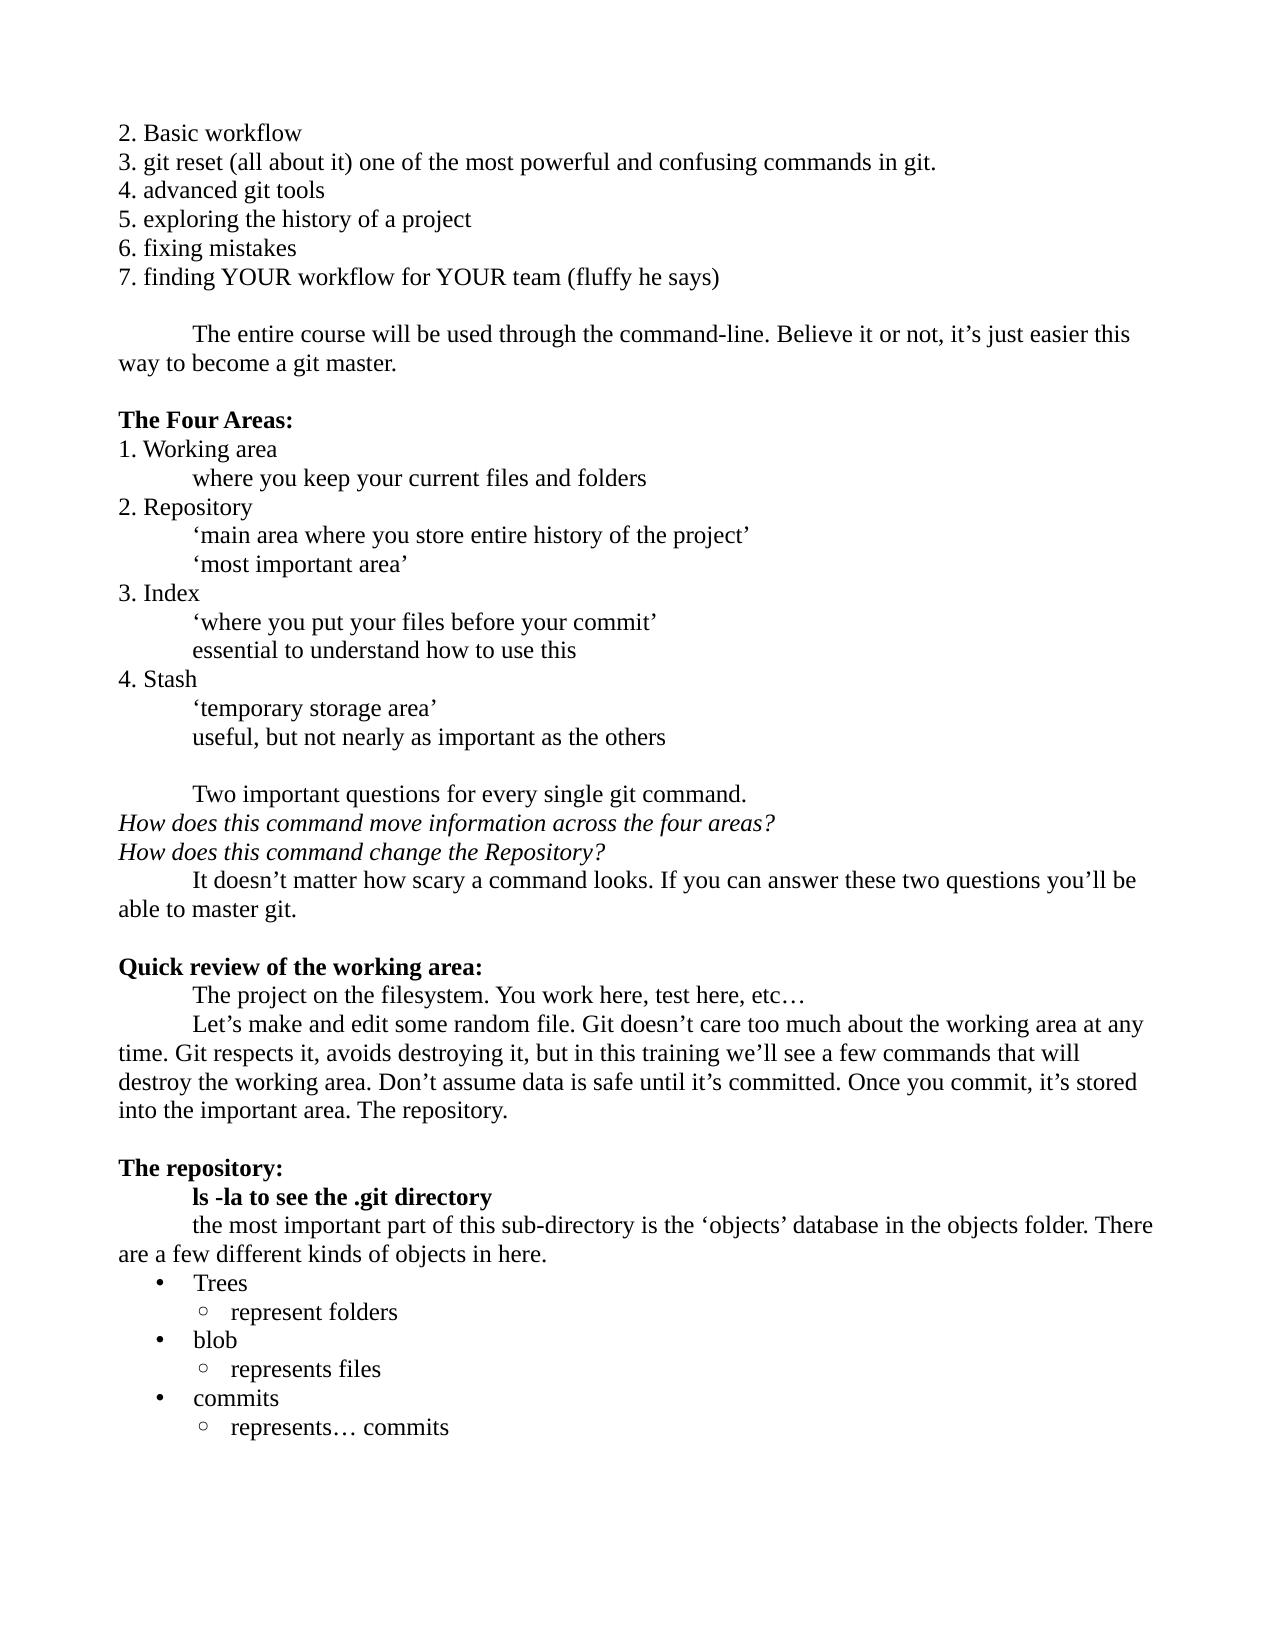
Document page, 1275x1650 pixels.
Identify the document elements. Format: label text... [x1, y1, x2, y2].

text The project on the filesystem. You work here, test here, etc… [118, 981, 1157, 1009]
text 5. exploring the history of a project [118, 204, 1157, 233]
text It doesn’t matter how scary a command looks. If you can answer these two questions you’ll be able to master git. [118, 866, 1157, 923]
text ‘main area where you store entire history of the project’ [118, 521, 1157, 549]
text Quick review of the working area: [118, 952, 1157, 981]
text How does this command change the Repository? [118, 837, 1157, 866]
text essential to understand how to use this [118, 636, 1157, 664]
text ‘temporary storage area’ [118, 693, 1157, 722]
text How does this command move information across the four areas? [118, 808, 1157, 837]
text Let’s make and edit some random file. Git doesn’t care too much about the working area at any time. Git respects it, avoids destroying it, but in this training we’ll see a few commands that will destroy the working area. Don’t assume data is safe until it’s committed. Once you commit, it’s stored into the important area. The repository. [118, 1009, 1157, 1124]
list blob [156, 1326, 1157, 1354]
list Trees [156, 1268, 1157, 1297]
text 3. git reset (all about it) one of the most powerful and confusing commands in git. [118, 147, 1157, 176]
text The entire course will be used through the command-line. Believe it or not, it’s just easier this way to become a git master. [118, 319, 1157, 377]
list commits [156, 1383, 1157, 1412]
text Two important questions for every single git command. [118, 779, 1157, 808]
text The repository: [118, 1153, 1157, 1182]
list represents files [193, 1354, 1157, 1383]
text 2. Basic workflow [118, 118, 1157, 147]
text ‘where you put your files before your commit’ [118, 607, 1157, 636]
text 7. finding YOUR workflow for YOUR team (fluffy he says) [118, 262, 1157, 291]
text the most important part of this sub-directory is the ‘objects’ database in the objects folder. There are a few different kinds of objects in here. [118, 1211, 1157, 1268]
text 4. Stash [118, 664, 1157, 693]
text where you keep your current files and folders [118, 463, 1157, 492]
text useful, but not nearly as important as the others [118, 722, 1157, 751]
text 3. Index [118, 578, 1157, 607]
text 4. advanced git tools [118, 176, 1157, 204]
text 1. Working area [118, 434, 1157, 463]
text ls -la to see the .git directory [118, 1182, 1157, 1211]
list represents… commits [193, 1412, 1157, 1441]
list represent folders [193, 1297, 1157, 1326]
text The Four Areas: [118, 406, 1157, 434]
text ‘most important area’ [118, 549, 1157, 578]
text 6. fixing mistakes [118, 233, 1157, 262]
text 2. Repository [118, 492, 1157, 521]
